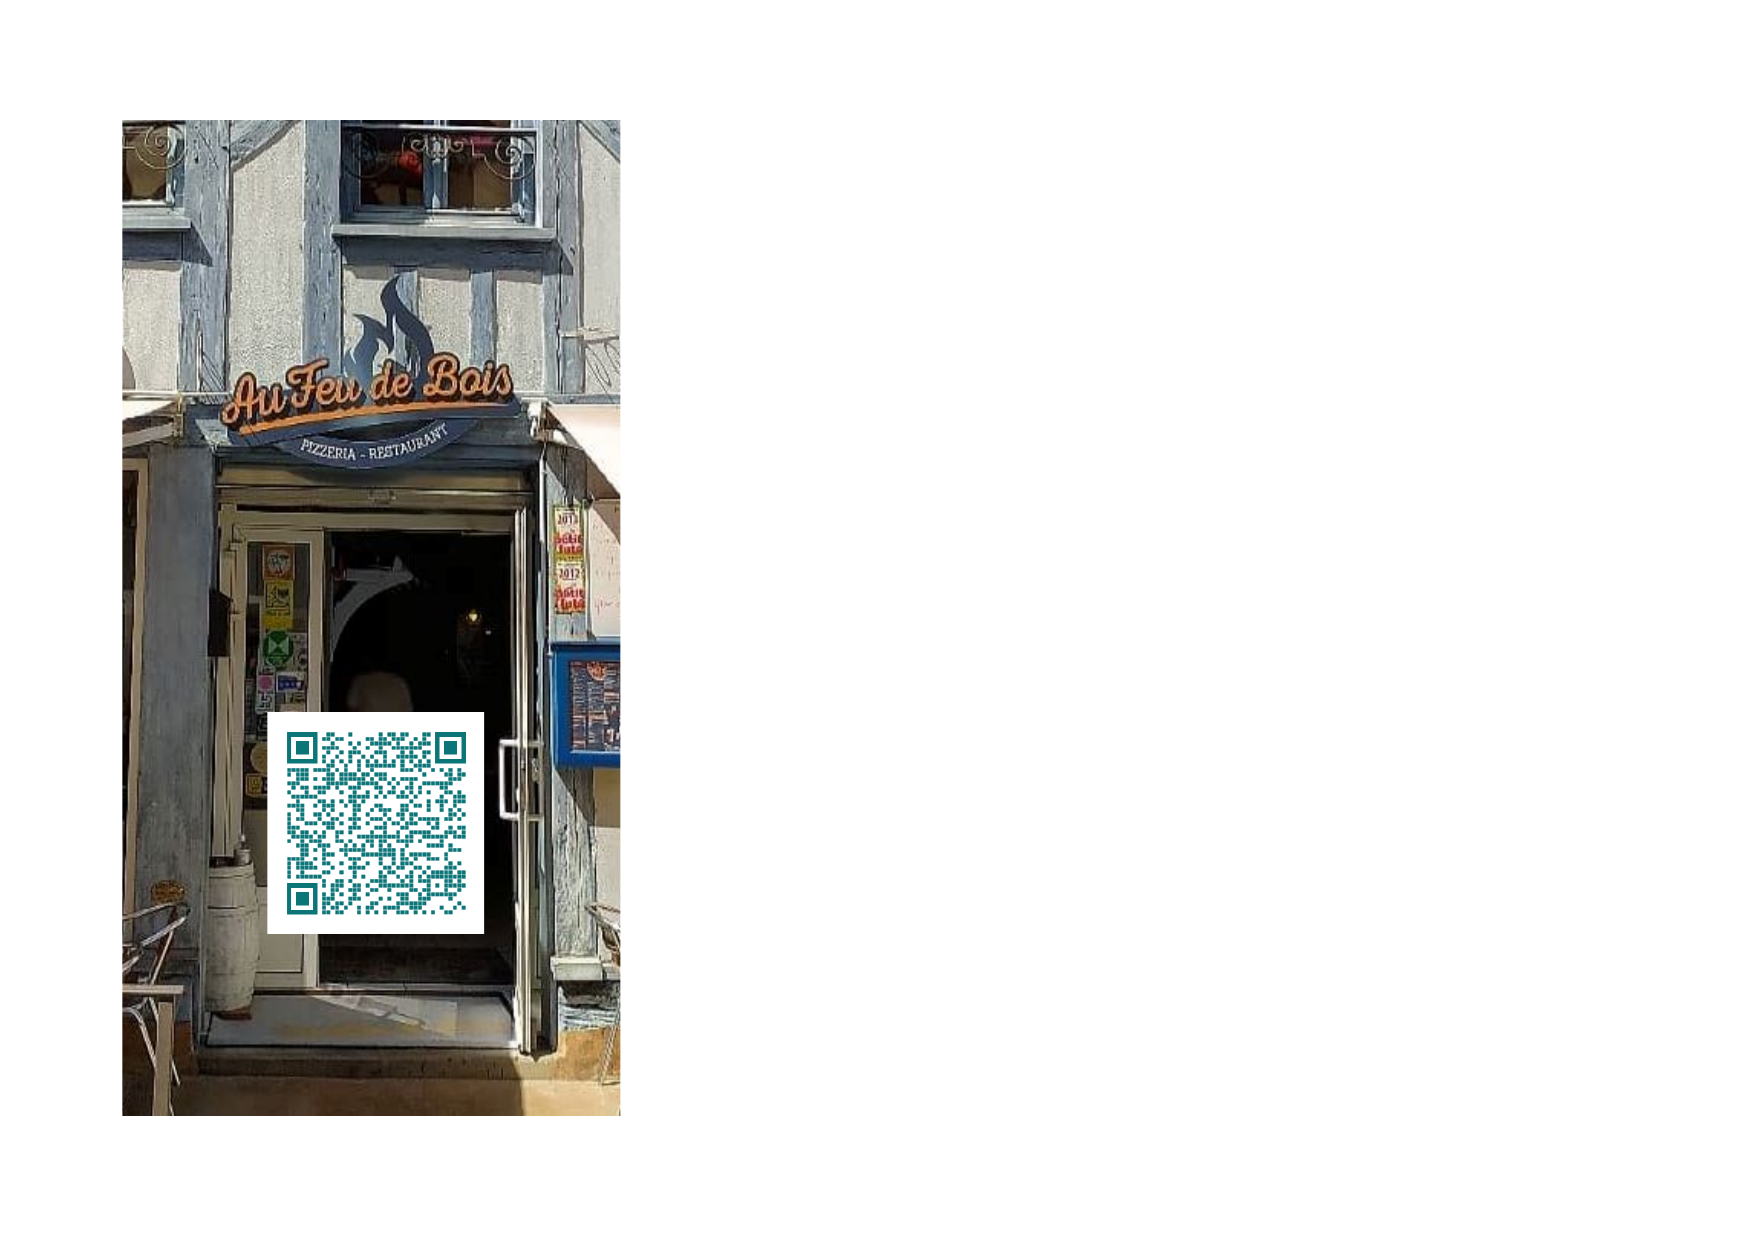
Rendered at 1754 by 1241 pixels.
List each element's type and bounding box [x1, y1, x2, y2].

picture [122, 120, 621, 1116]
